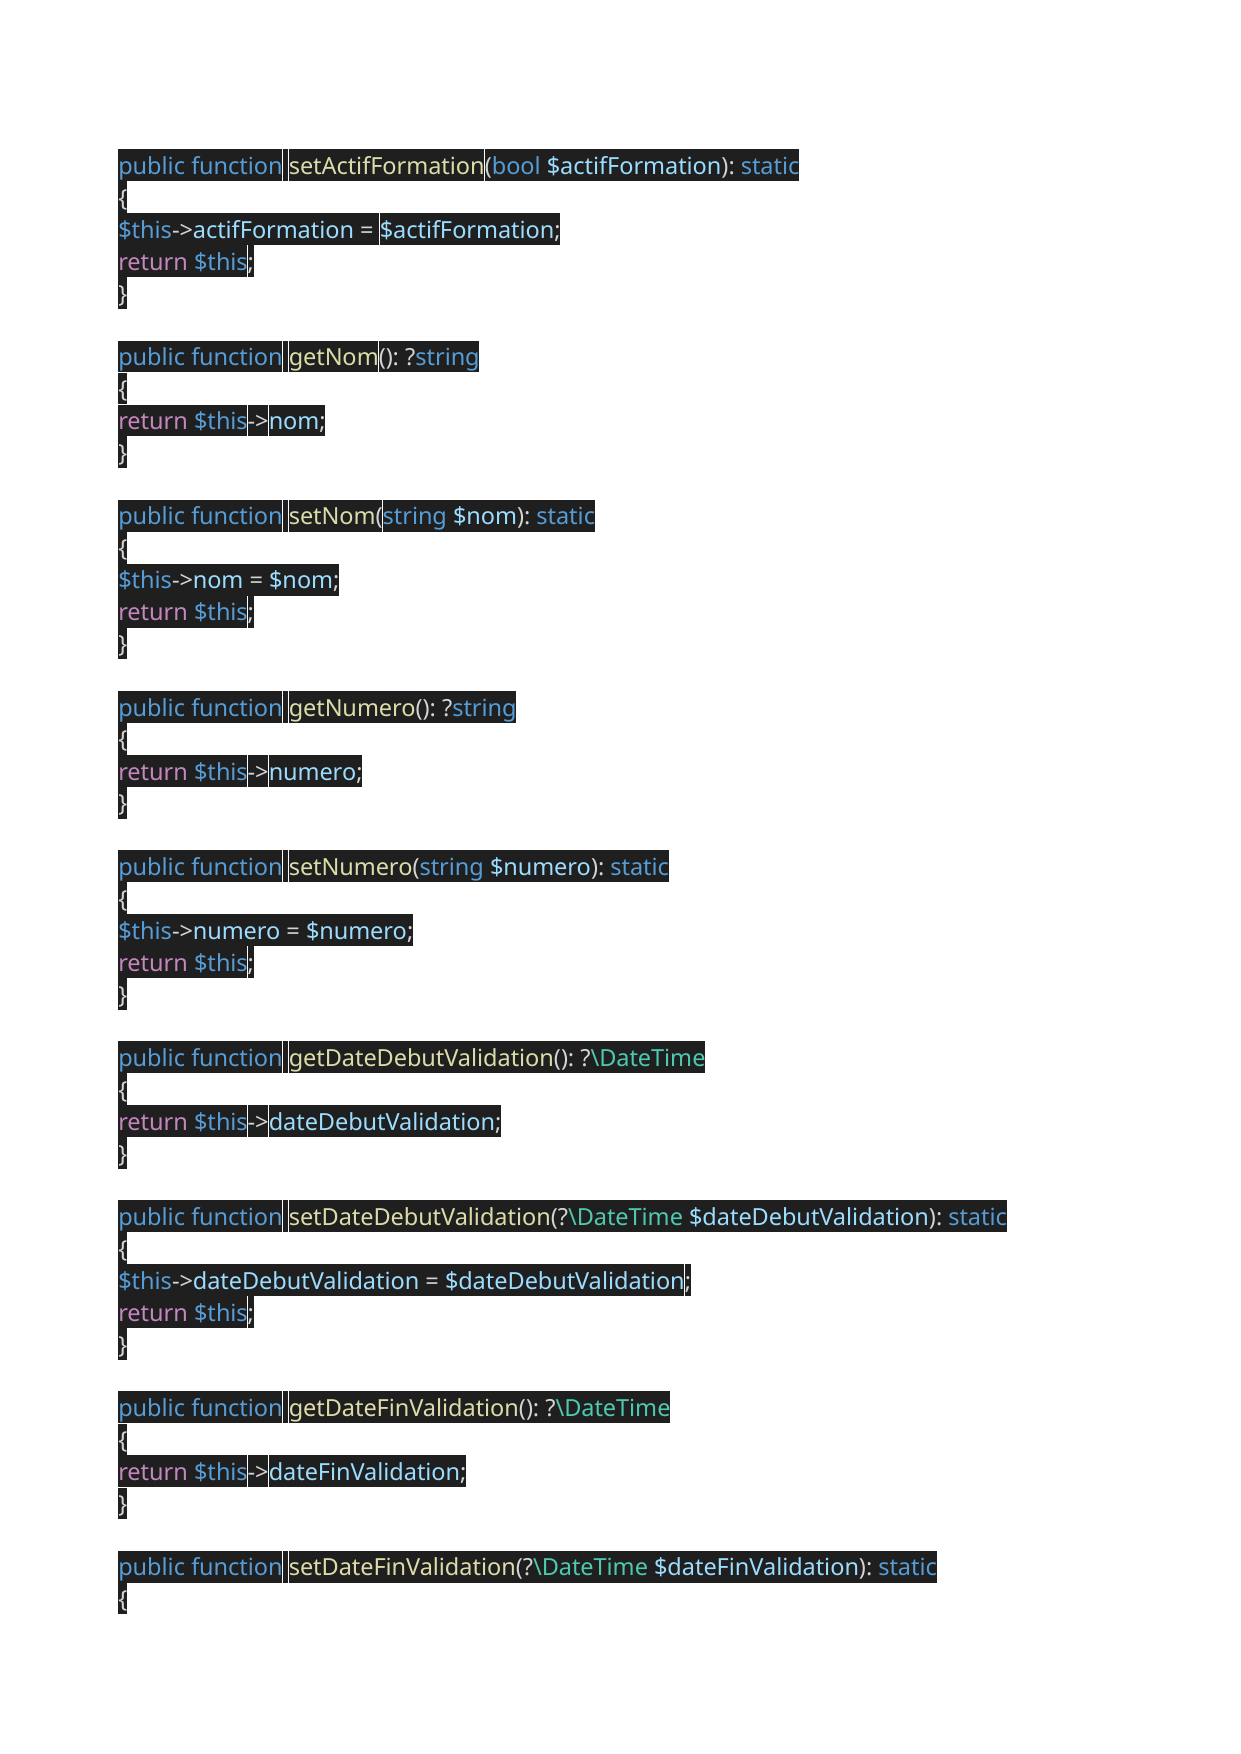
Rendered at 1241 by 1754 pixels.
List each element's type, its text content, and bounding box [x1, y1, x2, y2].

text { [118, 181, 1122, 213]
text $this->nom = $nom; [118, 564, 1122, 596]
text } [118, 1328, 1122, 1360]
text public function setNumero(string $numero): static [118, 850, 1122, 882]
text { [118, 372, 1122, 404]
text public function getNom(): ?string [118, 341, 1122, 372]
text { [118, 723, 1122, 755]
text $this->actifFormation = $actifFormation; [118, 213, 1122, 245]
text { [118, 1583, 1122, 1614]
text } [118, 628, 1122, 659]
text { [118, 532, 1122, 564]
text public function getNumero(): ?string [118, 691, 1122, 723]
text $this->dateDebutValidation = $dateDebutValidation; [118, 1264, 1122, 1296]
text return $this; [118, 1296, 1122, 1328]
text } [118, 436, 1122, 468]
text return $this; [118, 596, 1122, 628]
text { [118, 1423, 1122, 1455]
text public function getDateDebutValidation(): ?\DateTime [118, 1041, 1122, 1073]
text } [118, 1137, 1122, 1169]
text return $this; [118, 946, 1122, 978]
text public function setDateFinValidation(?\DateTime $dateFinValidation): static [118, 1551, 1122, 1583]
text return $this->dateFinValidation; [118, 1455, 1122, 1487]
text { [118, 1073, 1122, 1105]
text } [118, 277, 1122, 309]
text public function setActifFormation(bool $actifFormation): static [118, 149, 1122, 181]
text public function setDateDebutValidation(?\DateTime $dateDebutValidation): static [118, 1200, 1122, 1232]
text return $this->numero; [118, 755, 1122, 787]
text return $this->dateDebutValidation; [118, 1105, 1122, 1137]
text public function getDateFinValidation(): ?\DateTime [118, 1391, 1122, 1423]
text $this->numero = $numero; [118, 914, 1122, 946]
text return $this->nom; [118, 404, 1122, 436]
text } [118, 978, 1122, 1010]
text { [118, 882, 1122, 914]
text } [118, 787, 1122, 819]
text { [118, 1232, 1122, 1264]
text } [118, 1487, 1122, 1519]
text return $this; [118, 245, 1122, 277]
text public function setNom(string $nom): static [118, 500, 1122, 532]
